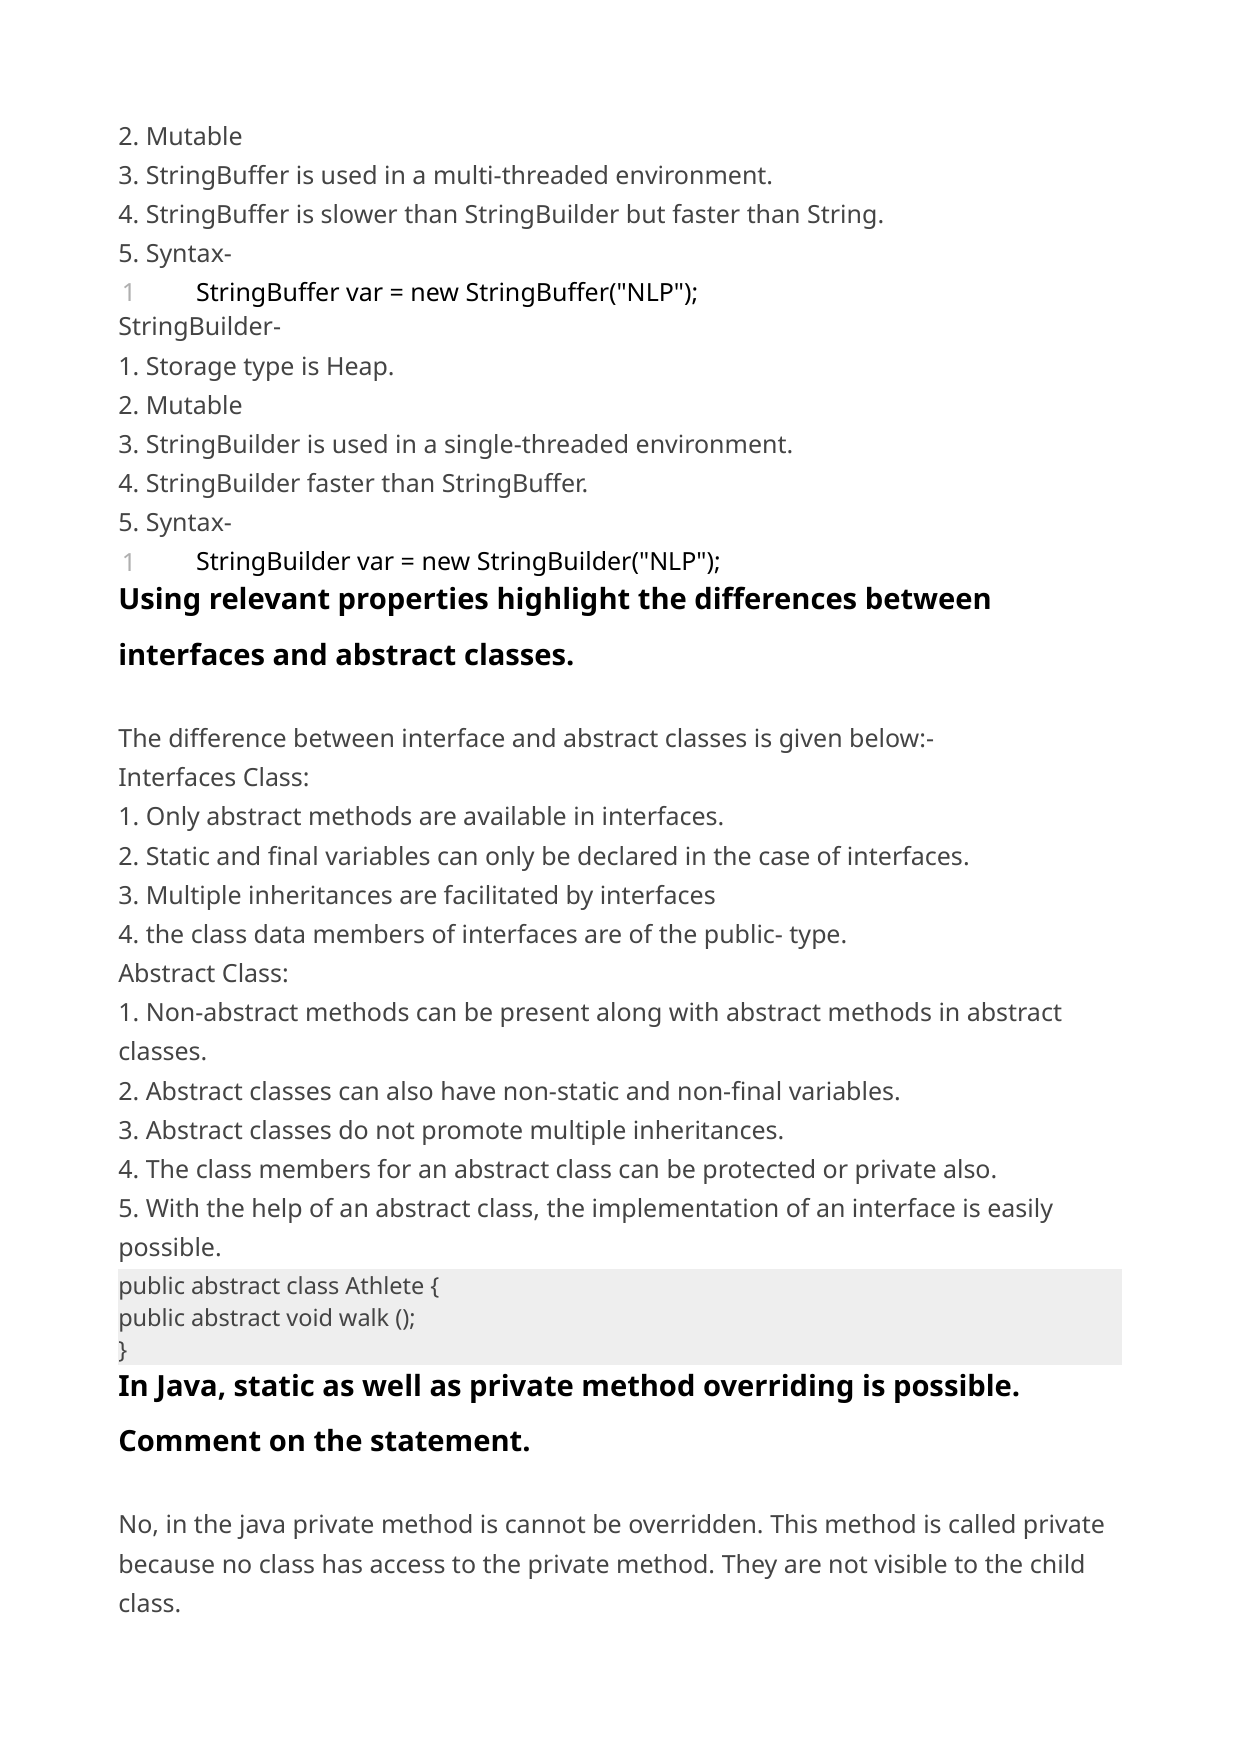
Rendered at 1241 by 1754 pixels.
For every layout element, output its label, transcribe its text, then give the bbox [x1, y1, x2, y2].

text } [118, 1333, 1122, 1365]
table_header StringBuilder var = new StringBuilder("NLP"); [136, 544, 769, 578]
text 3. StringBuilder is used in a single-threaded environment. [118, 427, 1122, 461]
text 2. Mutable [118, 118, 1122, 152]
text 3. StringBuffer is used in a multi-threaded environment. [118, 157, 1122, 191]
text 3. Multiple inheritances are facilitated by interfaces [118, 877, 1122, 911]
text 4. StringBuffer is slower than StringBuilder but faster than String. [118, 196, 1122, 231]
text Interfaces Class: [118, 760, 1122, 794]
text 3. Abstract classes do not promote multiple inheritances. [118, 1112, 1122, 1146]
text 2. Abstract classes can also have non-static and non-final variables. [118, 1073, 1122, 1107]
text public abstract class Athlete { [118, 1269, 1122, 1301]
text StringBuilder- [118, 309, 1122, 343]
text 2. Static and final variables can only be declared in the case of interfaces. [118, 838, 1122, 872]
text 2. Mutable [118, 387, 1122, 421]
subtitle In Java, static as well as private method overriding is possible. Comment on the statement. [118, 1365, 1122, 1460]
text public abstract void walk (); [118, 1301, 1122, 1333]
table_header 1 [118, 544, 136, 578]
text 5. Syntax- [118, 505, 1122, 539]
text 5. With the help of an abstract class, the implementation of an interface is easily possible. [118, 1191, 1122, 1264]
table_header StringBuffer var = new StringBuffer("NLP"); [136, 275, 744, 309]
subtitle Using relevant properties highlight the differences between interfaces and abstract classes. [118, 578, 1122, 673]
text 1. Non-abstract methods can be present along with abstract methods in abstract classes. [118, 995, 1122, 1068]
table_header 1 [118, 275, 136, 309]
text 4. the class data members of interfaces are of the public- type. [118, 916, 1122, 951]
text 5. Syntax- [118, 236, 1122, 270]
text 1. Storage type is Heap. [118, 348, 1122, 382]
text The difference between interface and abstract classes is given below:- [118, 721, 1122, 755]
text 4. The class members for an abstract class can be protected or private also. [118, 1151, 1122, 1186]
text Abstract Class: [118, 956, 1122, 990]
text No, in the java private method is cannot be overridden. This method is called private because no class has access to the private method. They are not visible to the child class. [118, 1507, 1122, 1619]
text 4. StringBuilder faster than StringBuffer. [118, 466, 1122, 500]
text 1. Only abstract methods are available in interfaces. [118, 799, 1122, 833]
